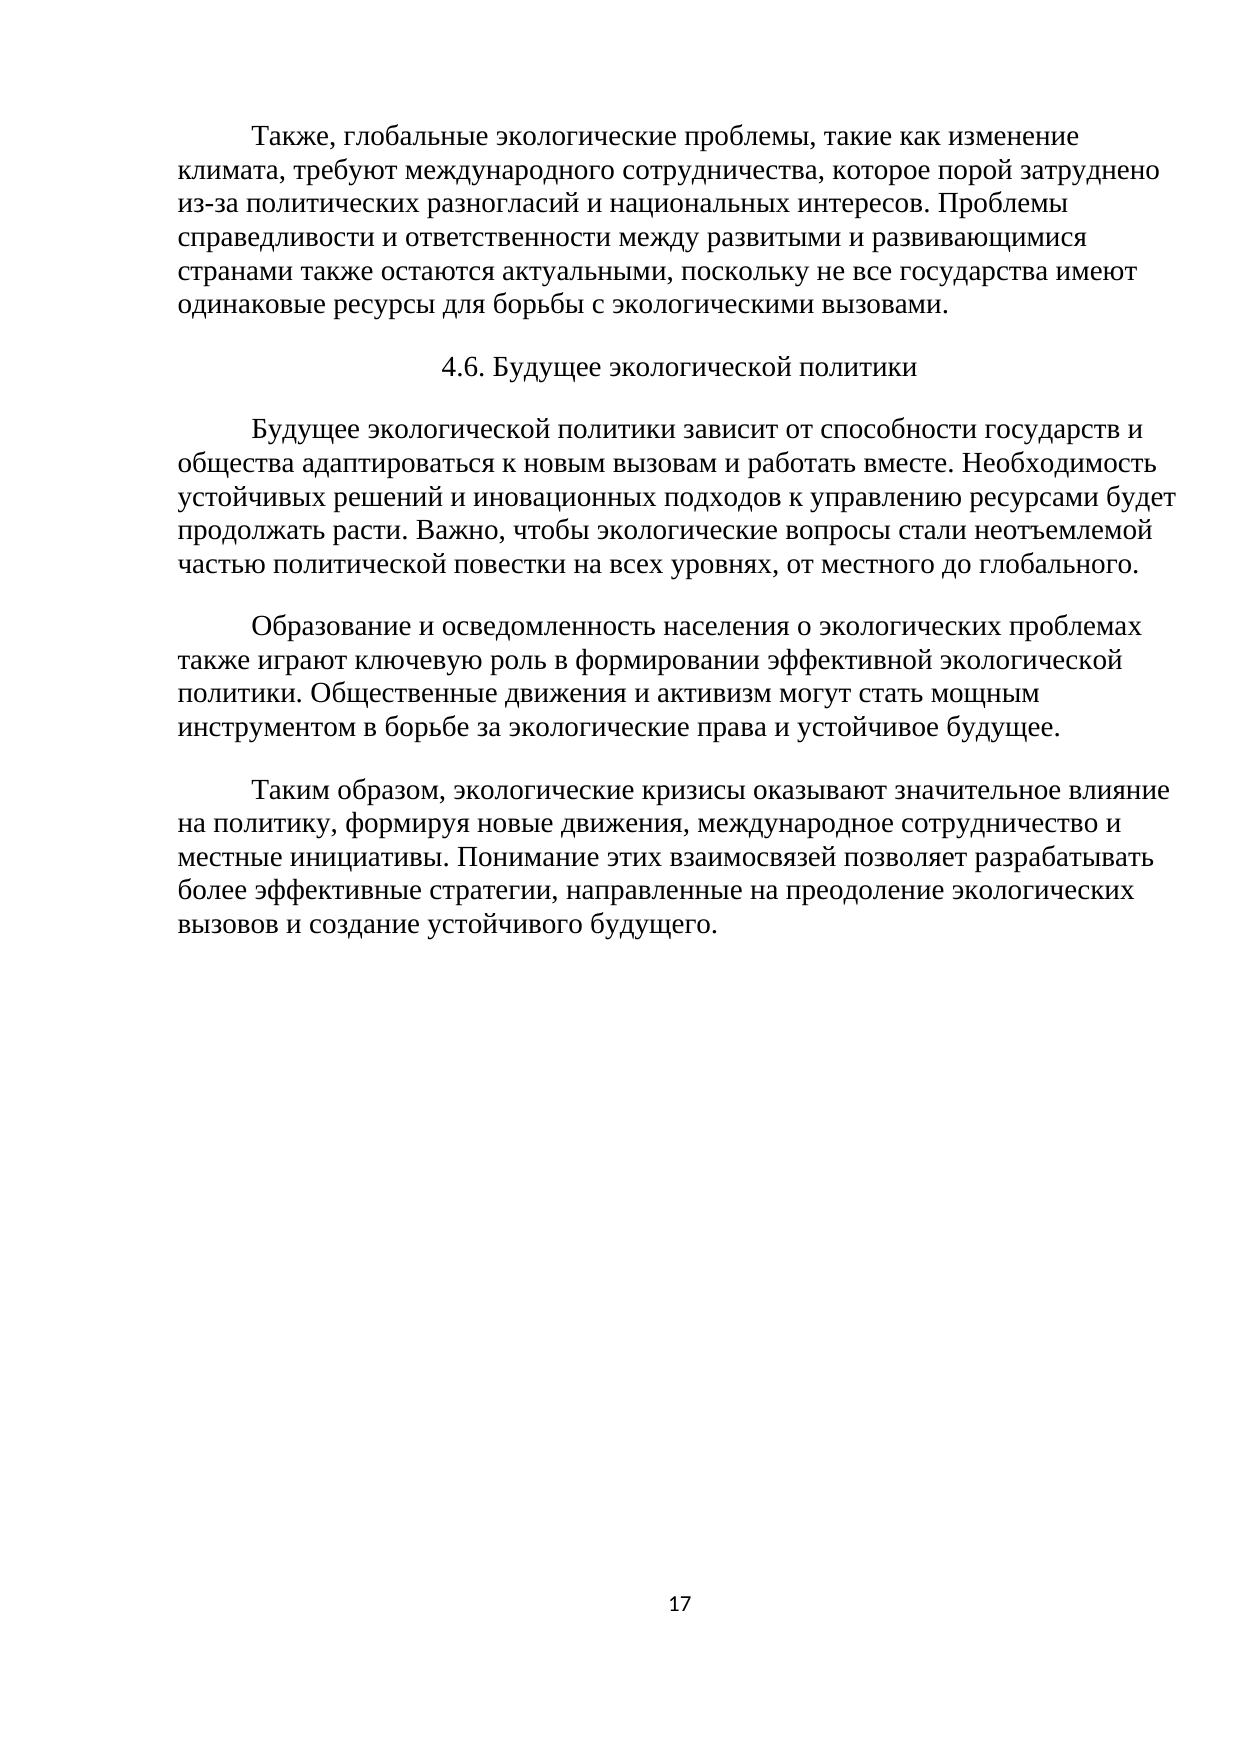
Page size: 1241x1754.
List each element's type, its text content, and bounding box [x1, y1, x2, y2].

subtitle Будущее экологической политики зависит от способности государств и общества адаптироваться к новым вызовам и работать вместе. Необходимость устойчивых решений и иновационных подходов к управлению ресурсами будет продолжать расти. Важно, чтобы экологические вопросы стали неотъемлемой частью политической повестки на всех уровнях, от местного до глобального. [177, 412, 1182, 579]
subtitle 4.6. Будущее экологической политики [177, 349, 1182, 382]
subtitle Таким образом, экологические кризисы оказывают значительное влияние на политику, формируя новые движения, международное сотрудничество и местные инициативы. Понимание этих взаимосвязей позволяет разрабатывать более эффективные стратегии, направленные на преодоление экологических вызовов и создание устойчивого будущего. [177, 772, 1182, 939]
subtitle Также, глобальные экологические проблемы, такие как изменение климата, требуют международного сотрудничества, которое порой затруднено из-за политических разногласий и национальных интересов. Проблемы справедливости и ответственности между развитыми и развивающимися странами также остаются актуальными, поскольку не все государства имеют одинаковые ресурсы для борьбы с экологическими вызовами. [177, 118, 1182, 320]
subtitle Образование и осведомленность населения о экологических проблемах также играют ключевую роль в формировании эффективной экологической политики. Общественные движения и активизм могут стать мощным инструментом в борьбе за экологические права и устойчивое будущее. [177, 608, 1182, 743]
